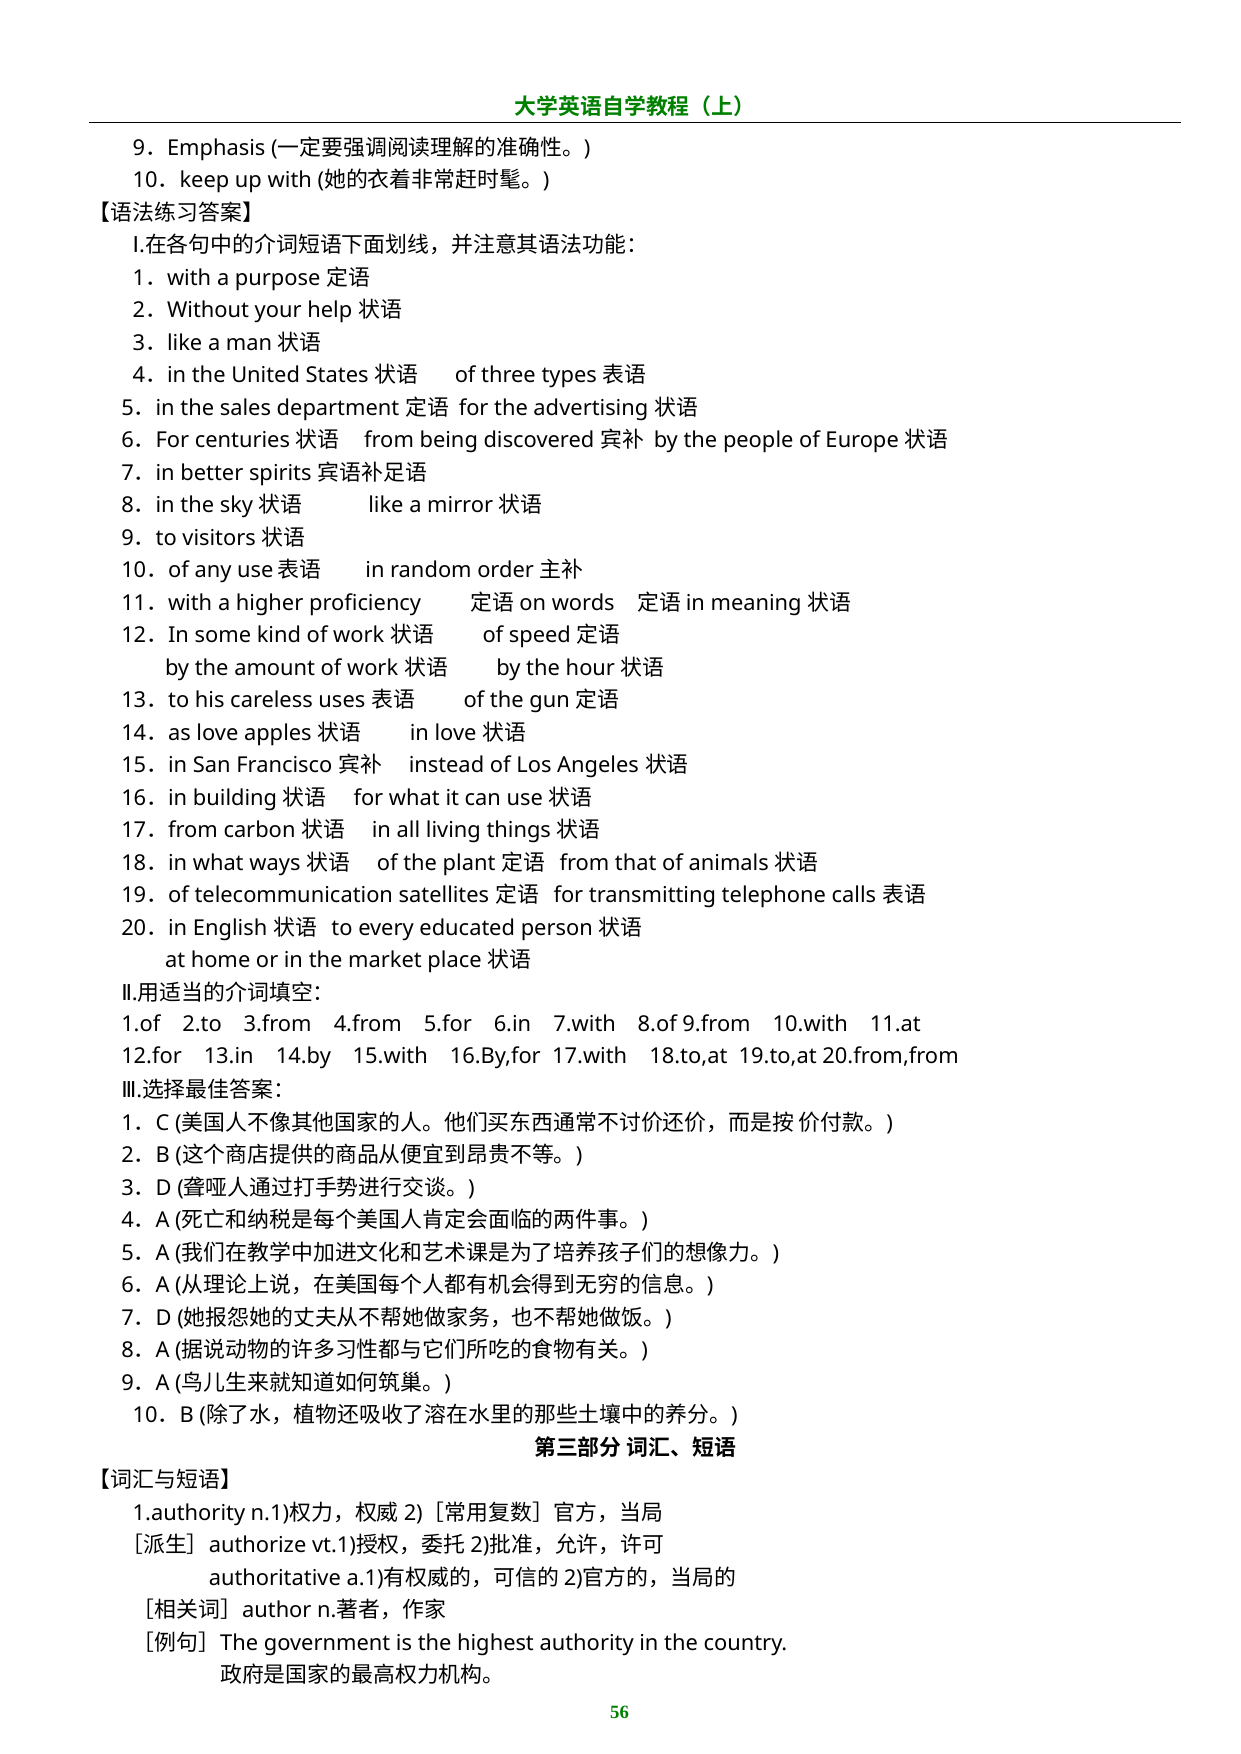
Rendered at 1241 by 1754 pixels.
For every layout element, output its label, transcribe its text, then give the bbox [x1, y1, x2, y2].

text Ⅲ.选择最佳答案： [121, 1072, 1181, 1104]
text 9．Emphasis (一定要强调阅读理解的准确性。) [89, 129, 1181, 162]
text 4．in the United States 状语 of three types 表语 [89, 357, 1181, 389]
text 11．with a higher proficiency 定语 on words 定语in meaning 状语 [121, 584, 1181, 617]
text ［例句］The government is the highest authority in the country. [89, 1624, 1181, 1657]
text 政府是国家的最高权力机构。 [89, 1657, 1181, 1689]
text 第三部分 词汇、短语 [89, 1429, 1181, 1462]
text 14．as love apples 状语 in love 状语 [121, 714, 1181, 747]
text 3．like a man 状语 [89, 324, 1181, 357]
text 10．B (除了水，植物还吸收了溶在水里的那些土壤中的养分。) [89, 1397, 1181, 1429]
text 1.authority n.1)权力，权威 2)［常用复数］官方，当局 [89, 1494, 1181, 1527]
text 4．A (死亡和纳税是每个美国人肯定会面临的两件事。) [121, 1202, 1181, 1234]
text 12.for 13.in 14.by 15.with 16.By,for 17.with 18.to,at 19.to,at 20.from,from [121, 1039, 1181, 1072]
text 1．C (美国人不像其他国家的人。他们买东西通常不讨价还价，而是按 价付款。) [121, 1104, 1181, 1137]
text 19．of telecommunication satellites 定语 for transmitting telephone calls 表语 [121, 877, 1181, 909]
text 6．For centuries 状语 from being discovered 宾补 by the people of Europe 状语 [121, 422, 1181, 454]
text 8．A (据说动物的许多习性都与它们所吃的食物有关。) [121, 1332, 1181, 1364]
text 9．A (鸟儿生来就知道如何筑巢。) [121, 1364, 1181, 1397]
text 1.of 2.to 3.from 4.from 5.for 6.in 7.with 8.of 9.from 10.with 11.at [121, 1007, 1181, 1039]
text 7．D (她报怨她的丈夫从不帮她做家务，也不帮她做饭。) [121, 1299, 1181, 1332]
text 18．in what ways 状语 of the plant 定语 from that of animals 状语 [121, 844, 1181, 877]
text ［派生］authorize vt.1)授权，委托 2)批准，允许，许可 authoritative a.1)有权威的，可信的 2)官方的，当局的 [121, 1527, 1181, 1592]
text 【语法练习答案】 [89, 194, 1181, 227]
text 2．Without your help 状语 [89, 292, 1181, 324]
text 1．with a purpose 定语 [89, 259, 1181, 292]
text 9．to visitors 状语 [121, 519, 1181, 552]
text 6．A (从理论上说，在美国每个人都有机会得到无穷的信息。) [121, 1267, 1181, 1299]
text ［相关词］author n.著者，作家 [89, 1592, 1181, 1624]
text 10．of any use表语 in random order 主补 [121, 552, 1181, 584]
text 10．keep up with (她的衣着非常赶时髦。) [89, 162, 1181, 194]
text 12．In some kind of work 状语 of speed 定语 by the amount of work 状语 by the hour 状语 [121, 617, 1181, 682]
text 20．in English 状语 to every educated person 状语 at home or in the market place 状语 [121, 909, 1181, 974]
text Ⅱ.用适当的介词填空： [121, 974, 1181, 1007]
text Ⅰ.在各句中的介词短语下面划线，并注意其语法功能： [89, 227, 1181, 259]
text 17．from carbon 状语 in all living things 状语 [121, 812, 1181, 844]
text 【词汇与短语】 [89, 1462, 1181, 1494]
text 5．A (我们在教学中加进文化和艺术课是为了培养孩子们的想像力。) [121, 1234, 1181, 1267]
text 7．in better spirits 宾语补足语 [121, 454, 1181, 487]
text 13．to his careless uses 表语 of the gun 定语 [121, 682, 1181, 714]
text 2．B (这个商店提供的商品从便宜到昂贵不等。) [121, 1137, 1181, 1169]
text 5．in the sales department 定语 for the advertising 状语 [121, 389, 1181, 422]
text 16．in building 状语 for what it can use 状语 [121, 779, 1181, 812]
text 3．D (聋哑人通过打手势进行交谈。) [121, 1169, 1181, 1202]
text 8．in the sky 状语 like a mirror 状语 [121, 487, 1181, 519]
text 15．in San Francisco 宾补 instead of Los Angeles 状语 [121, 747, 1181, 779]
